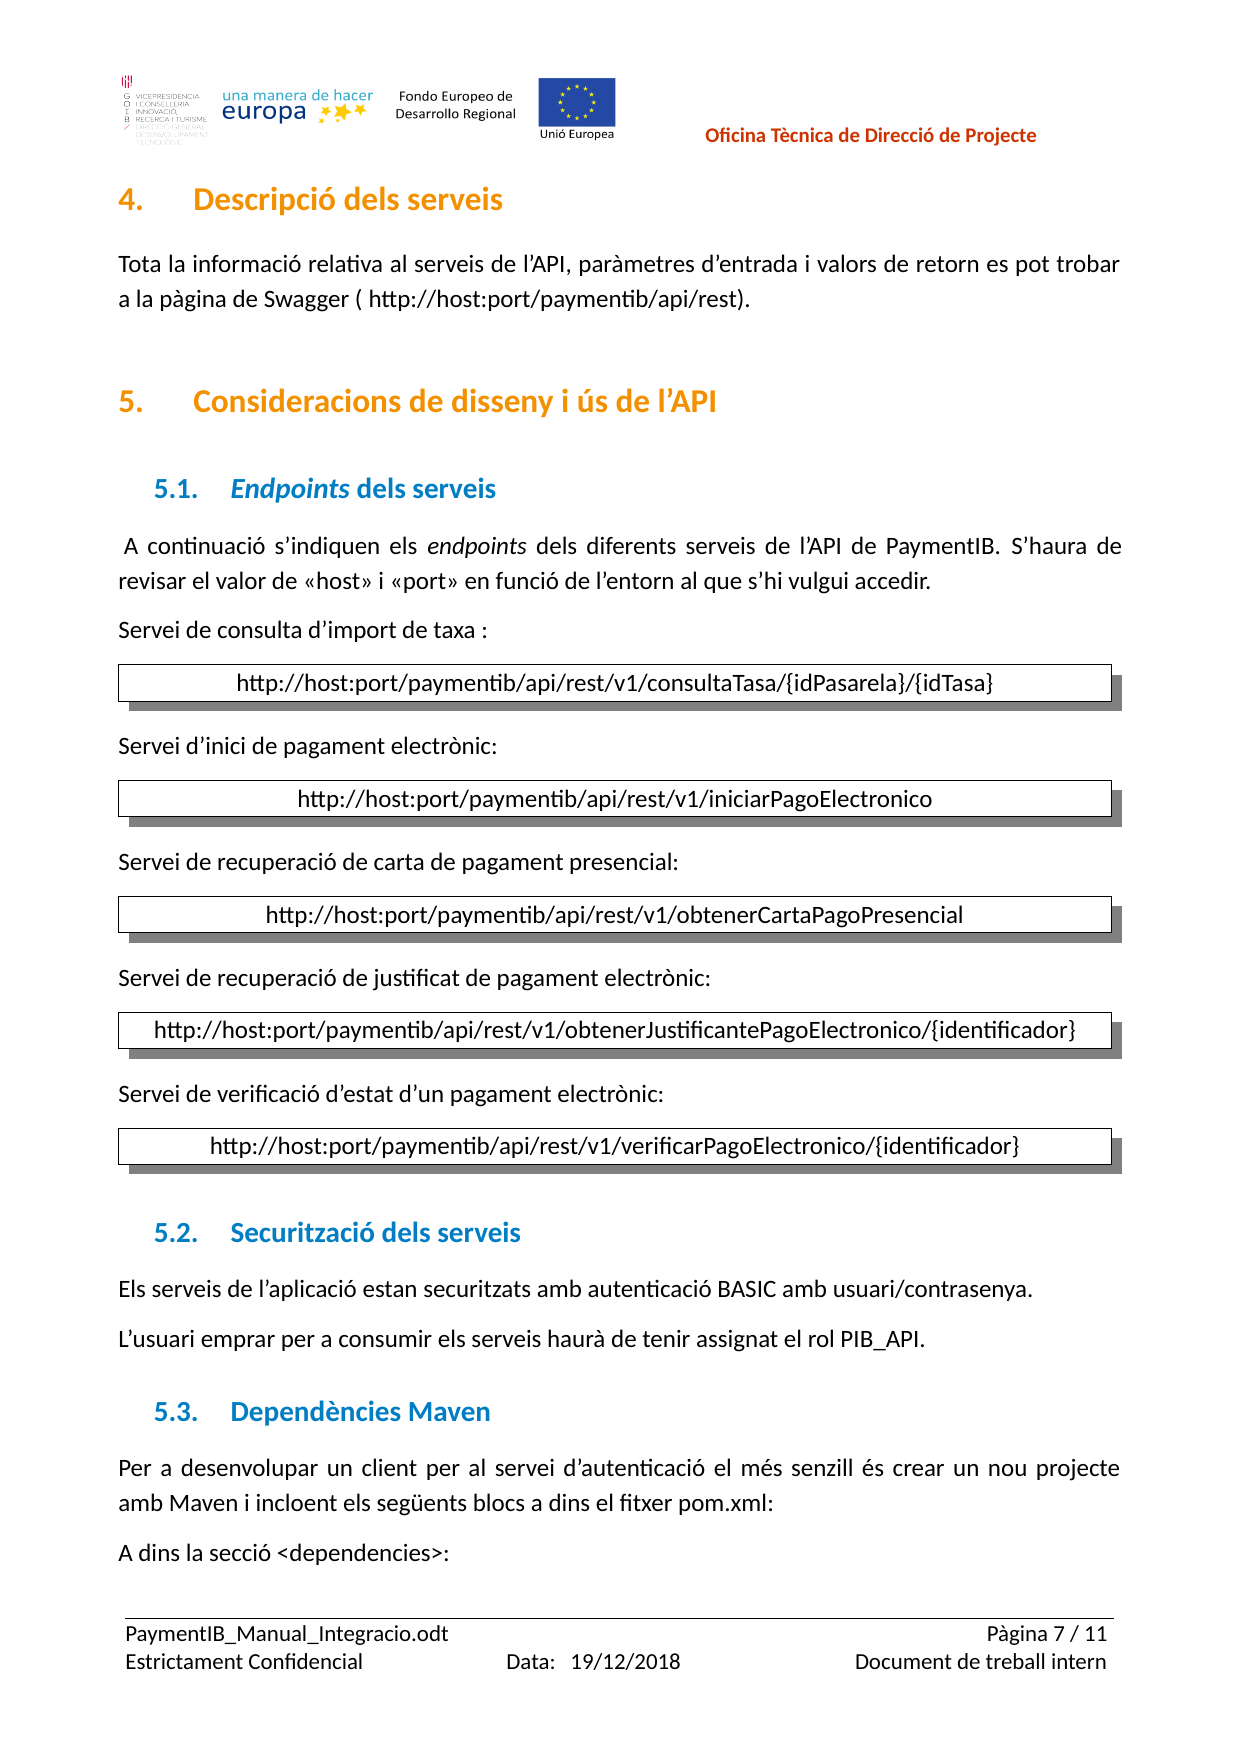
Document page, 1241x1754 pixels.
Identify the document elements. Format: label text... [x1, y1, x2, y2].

picture [118, 73, 213, 147]
text L’usuari emprar per a consumir els serveis haurà de tenir assignat el rol PIB_API. [118, 1323, 1122, 1354]
subtitle Securització dels serveis [153, 1214, 1122, 1250]
text Tota la informació relativa al serveis de l’API, paràmetres d’entrada i valors de retorn es pot trobar a la pàgina de Swagger ( http://host:port/paymentib/api/rest). [118, 248, 1122, 313]
text http://host:port/paymentib/api/rest/v1/obtenerJustificantePagoElectronico/{identificador} [119, 1013, 1111, 1048]
text A continuació s’indiquen els endpoints dels diferents serveis de l’API de PaymentIB. S’haura de revisar el valor de «host» i «port» en funció de l’entorn al que s’hi vulgui accedir. [118, 530, 1122, 595]
text http://host:port/paymentib/api/rest/v1/obtenerCartaPagoPresencial [119, 897, 1111, 932]
text Servei de recuperació de carta de pagament presencial: [118, 846, 1122, 877]
text A dins la secció <dependencies>: [118, 1537, 1122, 1568]
text http://host:port/paymentib/api/rest/v1/consultaTasa/{idPasarela}/{idTasa} [119, 665, 1111, 701]
subtitle Consideracions de disseny i ús de l’API [118, 380, 1122, 421]
text http://host:port/paymentib/api/rest/v1/verificarPagoElectronico/{identificador} [119, 1129, 1111, 1164]
picture [219, 73, 621, 147]
subtitle Dependències Maven [153, 1393, 1122, 1429]
text Servei de consulta d’import de taxa : [118, 614, 1122, 645]
subtitle Descripció dels serveis [118, 178, 1122, 218]
text Per a desenvolupar un client per al servei d’autenticació el més senzill és crear un nou projecte amb Maven i incloent els següents blocs a dins el fitxer pom.xml: [118, 1453, 1122, 1518]
subtitle Endpoints dels serveis [153, 471, 1122, 506]
text Servei de verificació d’estat d’un pagament electrònic: [118, 1078, 1122, 1108]
text http://host:port/paymentib/api/rest/v1/iniciarPagoElectronico [119, 781, 1111, 816]
text Servei d’inici de pagament electrònic: [118, 730, 1122, 761]
text Servei de recuperació de justificat de pagament electrònic: [118, 962, 1122, 992]
text Els serveis de l’aplicació estan securitzats amb autenticació BASIC amb usuari/contrasenya. [118, 1273, 1122, 1304]
